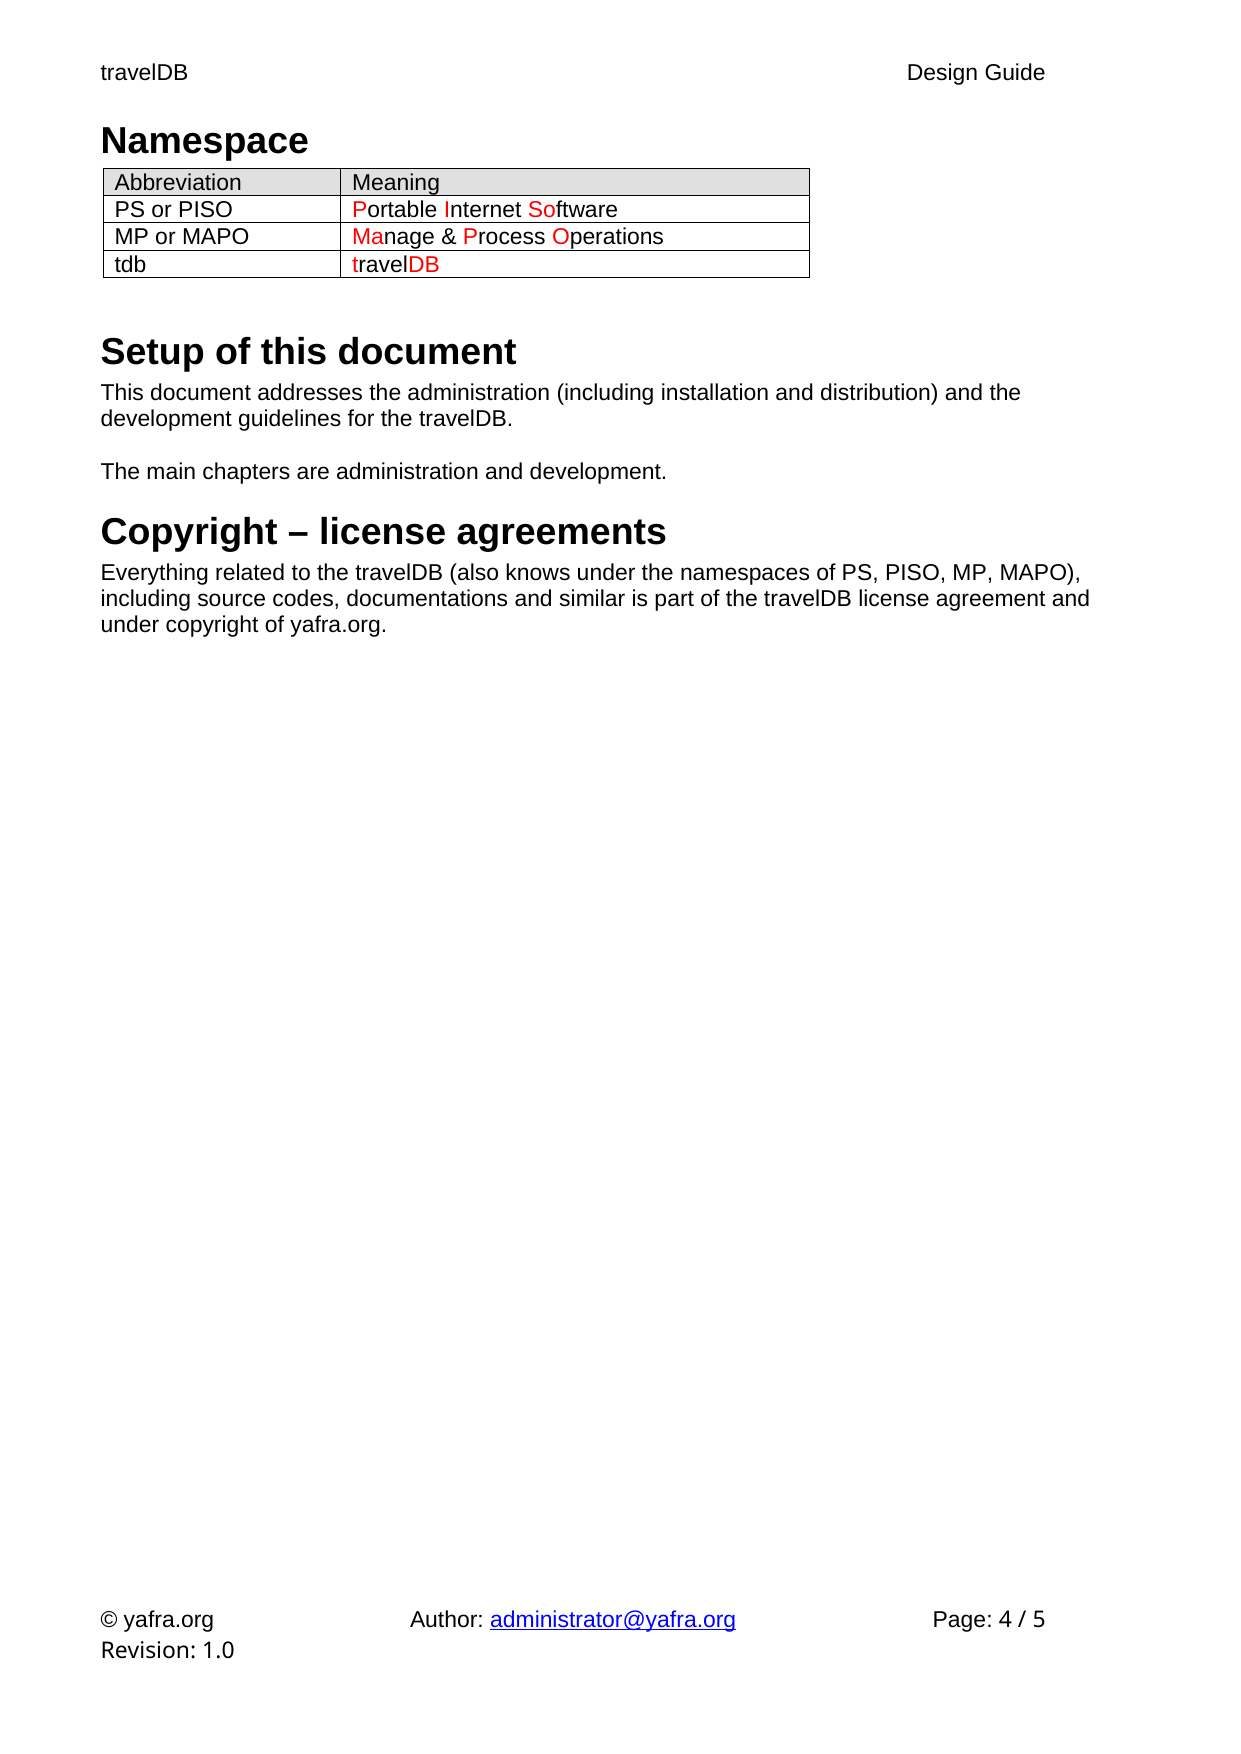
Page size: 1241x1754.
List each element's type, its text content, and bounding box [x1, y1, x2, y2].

table_header Abbreviation [104, 169, 340, 195]
text This document addresses the administration (including installation and distribution) and the development guidelines for the travelDB. [100, 379, 1140, 432]
text Everything related to the travelDB (also knows under the namespaces of PS, PISO, MP, MAPO), including source codes, documentations and similar is part of the travelDB license agreement and under copyright of yafra.org. [100, 559, 1140, 638]
text The main chapters are administration and development. [100, 458, 1140, 484]
subtitle Copyright – license agreements [100, 509, 1140, 552]
table_cell travelDB [341, 251, 809, 277]
table_header Meaning [341, 169, 809, 195]
table_cell Manage & Process Operations [341, 223, 809, 250]
subtitle Setup of this document [100, 329, 1140, 373]
table_cell tdb [104, 251, 340, 277]
table_cell Portable Internet Software [341, 196, 809, 222]
subtitle Namespace [100, 118, 1140, 161]
table_cell MP or MAPO [104, 223, 340, 250]
table_cell PS or PISO [104, 196, 340, 222]
